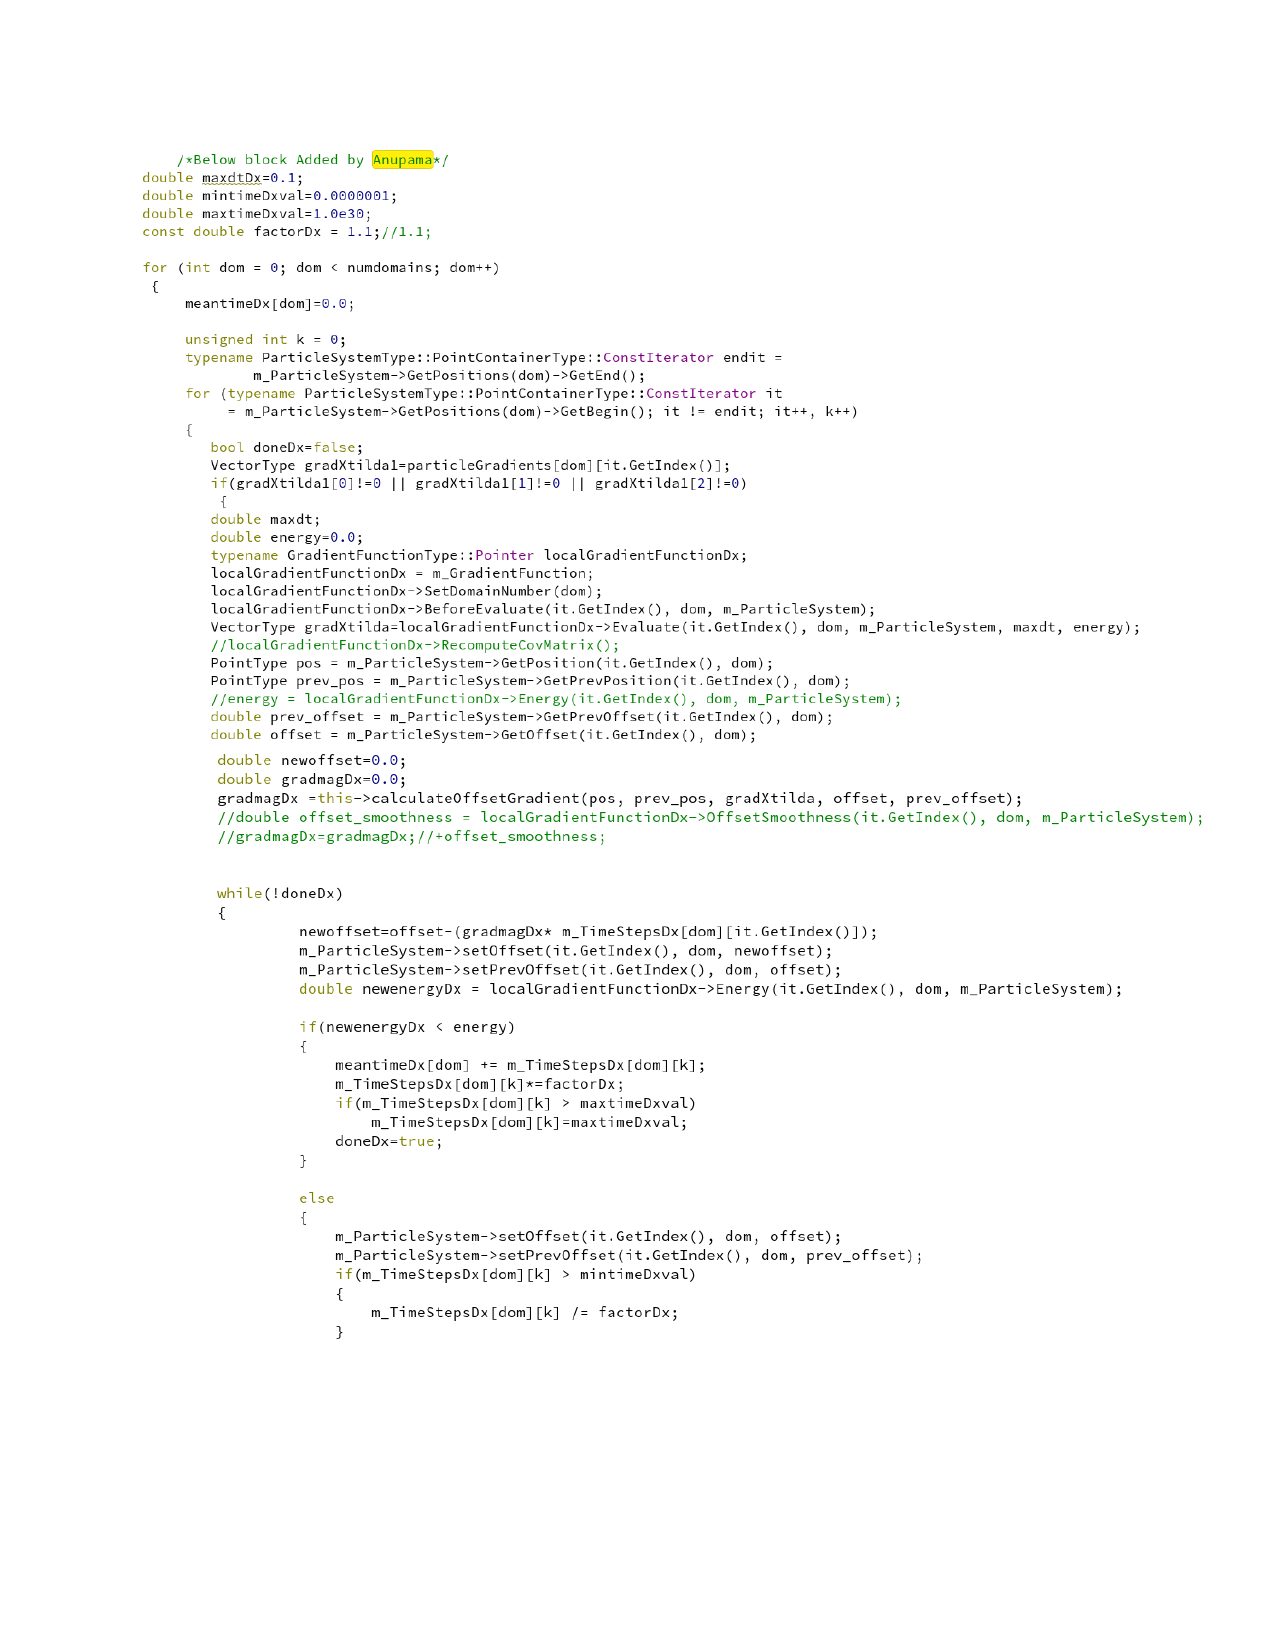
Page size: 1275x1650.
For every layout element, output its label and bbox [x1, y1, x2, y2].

picture [188, 751, 1228, 1354]
picture [118, 146, 1157, 744]
